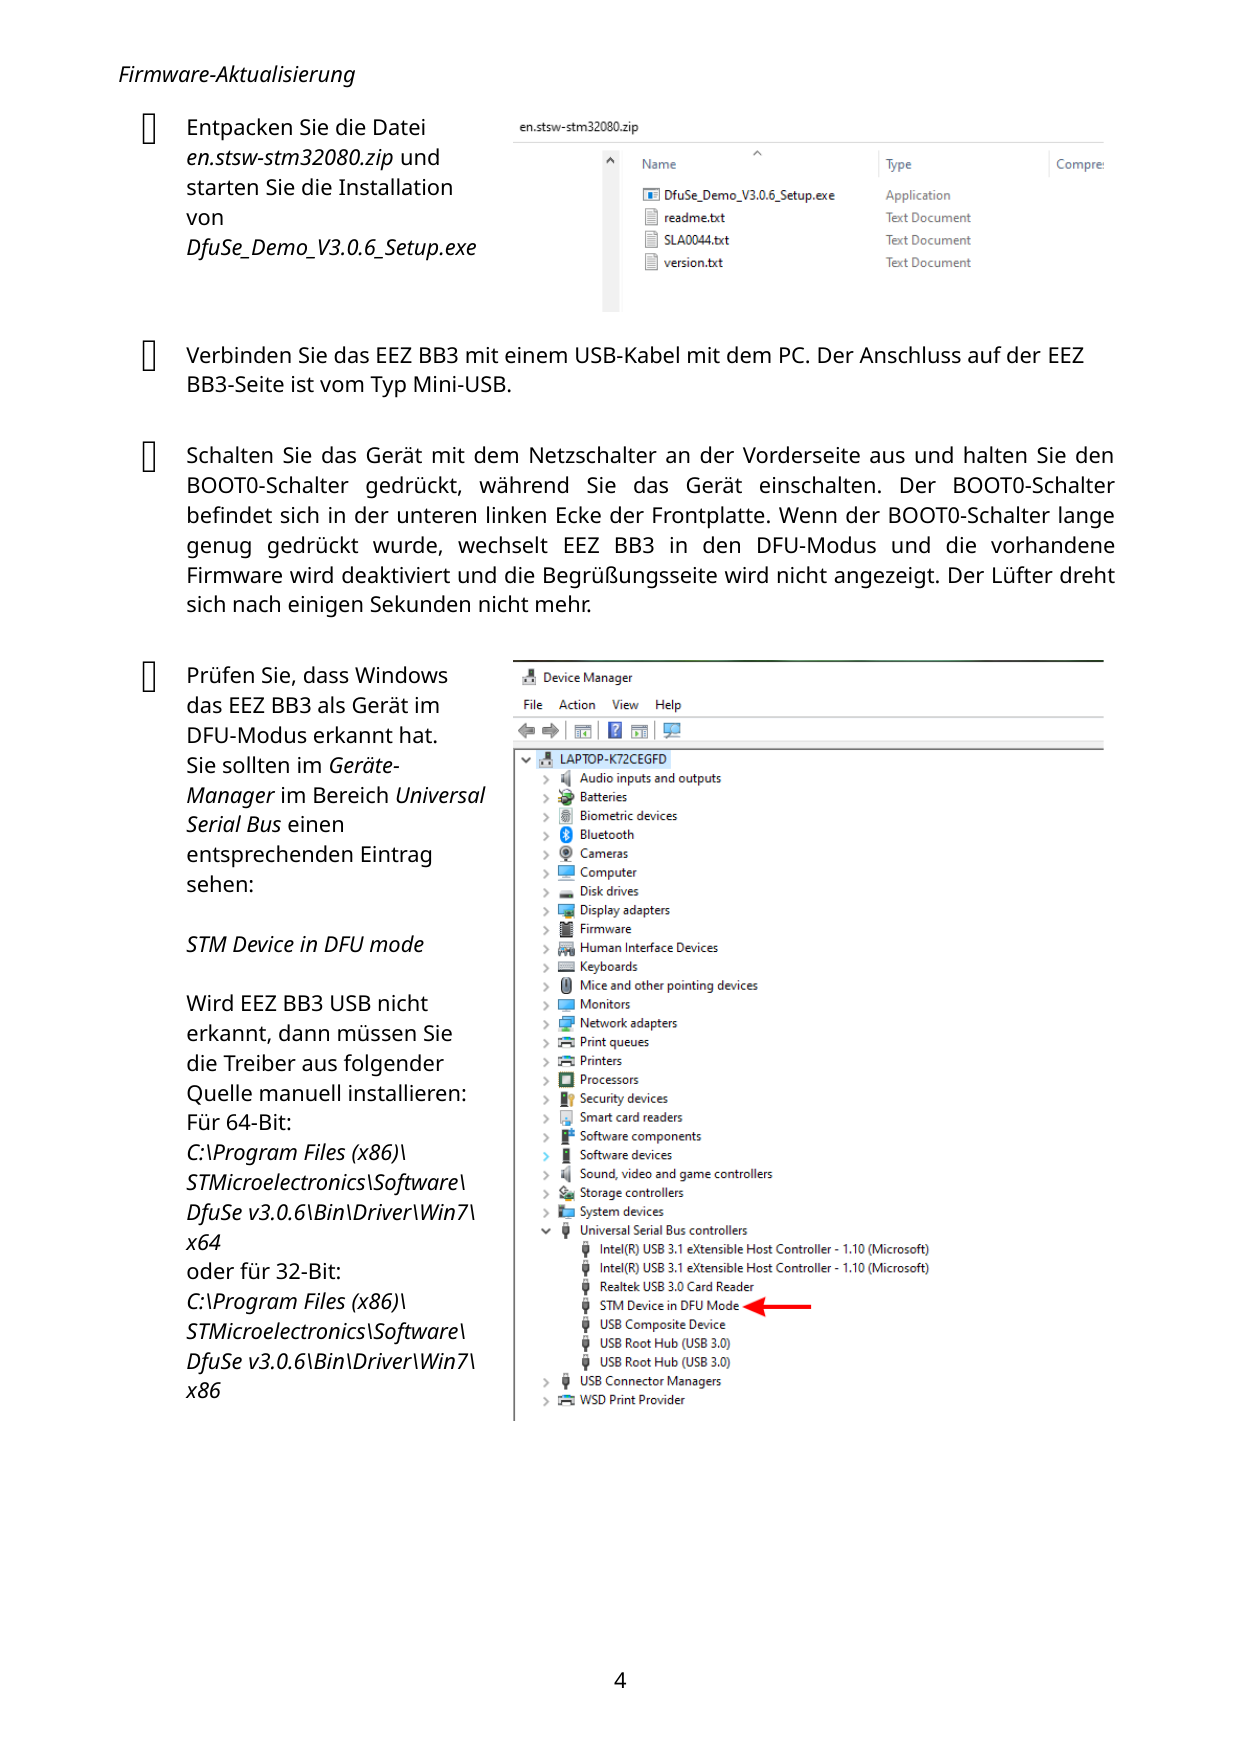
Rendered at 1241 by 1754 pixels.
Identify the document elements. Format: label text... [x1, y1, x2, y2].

table_cell  [118, 334, 181, 435]
picture [513, 660, 1104, 1421]
table_cell  [118, 655, 181, 1443]
table_cell Schalten Sie das Gerät mit dem Netzschalter an der Vorderseite aus und halten Sie den BOOT0-Schalter gedrückt, während Sie das Gerät einschalten. Der BOOT0-Schalter befindet sich in der unteren linken Ecke der Frontplatte. Wenn der BOOT0-Schalter lange genug gedrückt wurde, wechselt EEZ BB3 in den DFU-Modus und die vorhandene Firmware wird deaktiviert und die Begrüßungsseite wird nicht angezeigt. Der Lüfter dreht sich nach einigen Sekunden nicht mehr. [181, 435, 1122, 655]
table_cell Entpacken Sie die Datei en.stsw-stm32080.zip und starten Sie die Installation von DfuSe_Demo_V3.0.6_Setup.exe [181, 107, 495, 334]
picture [513, 112, 1104, 312]
table_cell Verbinden Sie das EEZ BB3 mit einem USB-Kabel mit dem PC. Der Anschluss auf der EEZ BB3-Seite ist vom Typ Mini-USB. [181, 334, 1122, 435]
table_cell [495, 655, 1122, 1443]
table_cell [495, 107, 1122, 334]
table_cell Prüfen Sie, dass Windows das EEZ BB3 als Gerät im DFU-Modus erkannt hat. Sie sollten im Geräte-Manager im Bereich Universal Serial Bus einen entsprechenden Eintrag sehen: STM Device in DFU mode Wird EEZ BB3 USB nicht erkannt, dann müssen Sie die Treiber aus folgender Quelle manuell installieren: Für 64-Bit: C:\Program Files (x86)\STMicroelectronics\Software\DfuSe v3.0.6\Bin\Driver\Win7\x64 oder für 32-Bit: C:\Program Files (x86)\STMicroelectronics\Software\DfuSe v3.0.6\Bin\Driver\Win7\x86 [181, 655, 495, 1443]
table_cell  [118, 107, 181, 334]
table_cell  [118, 435, 181, 655]
